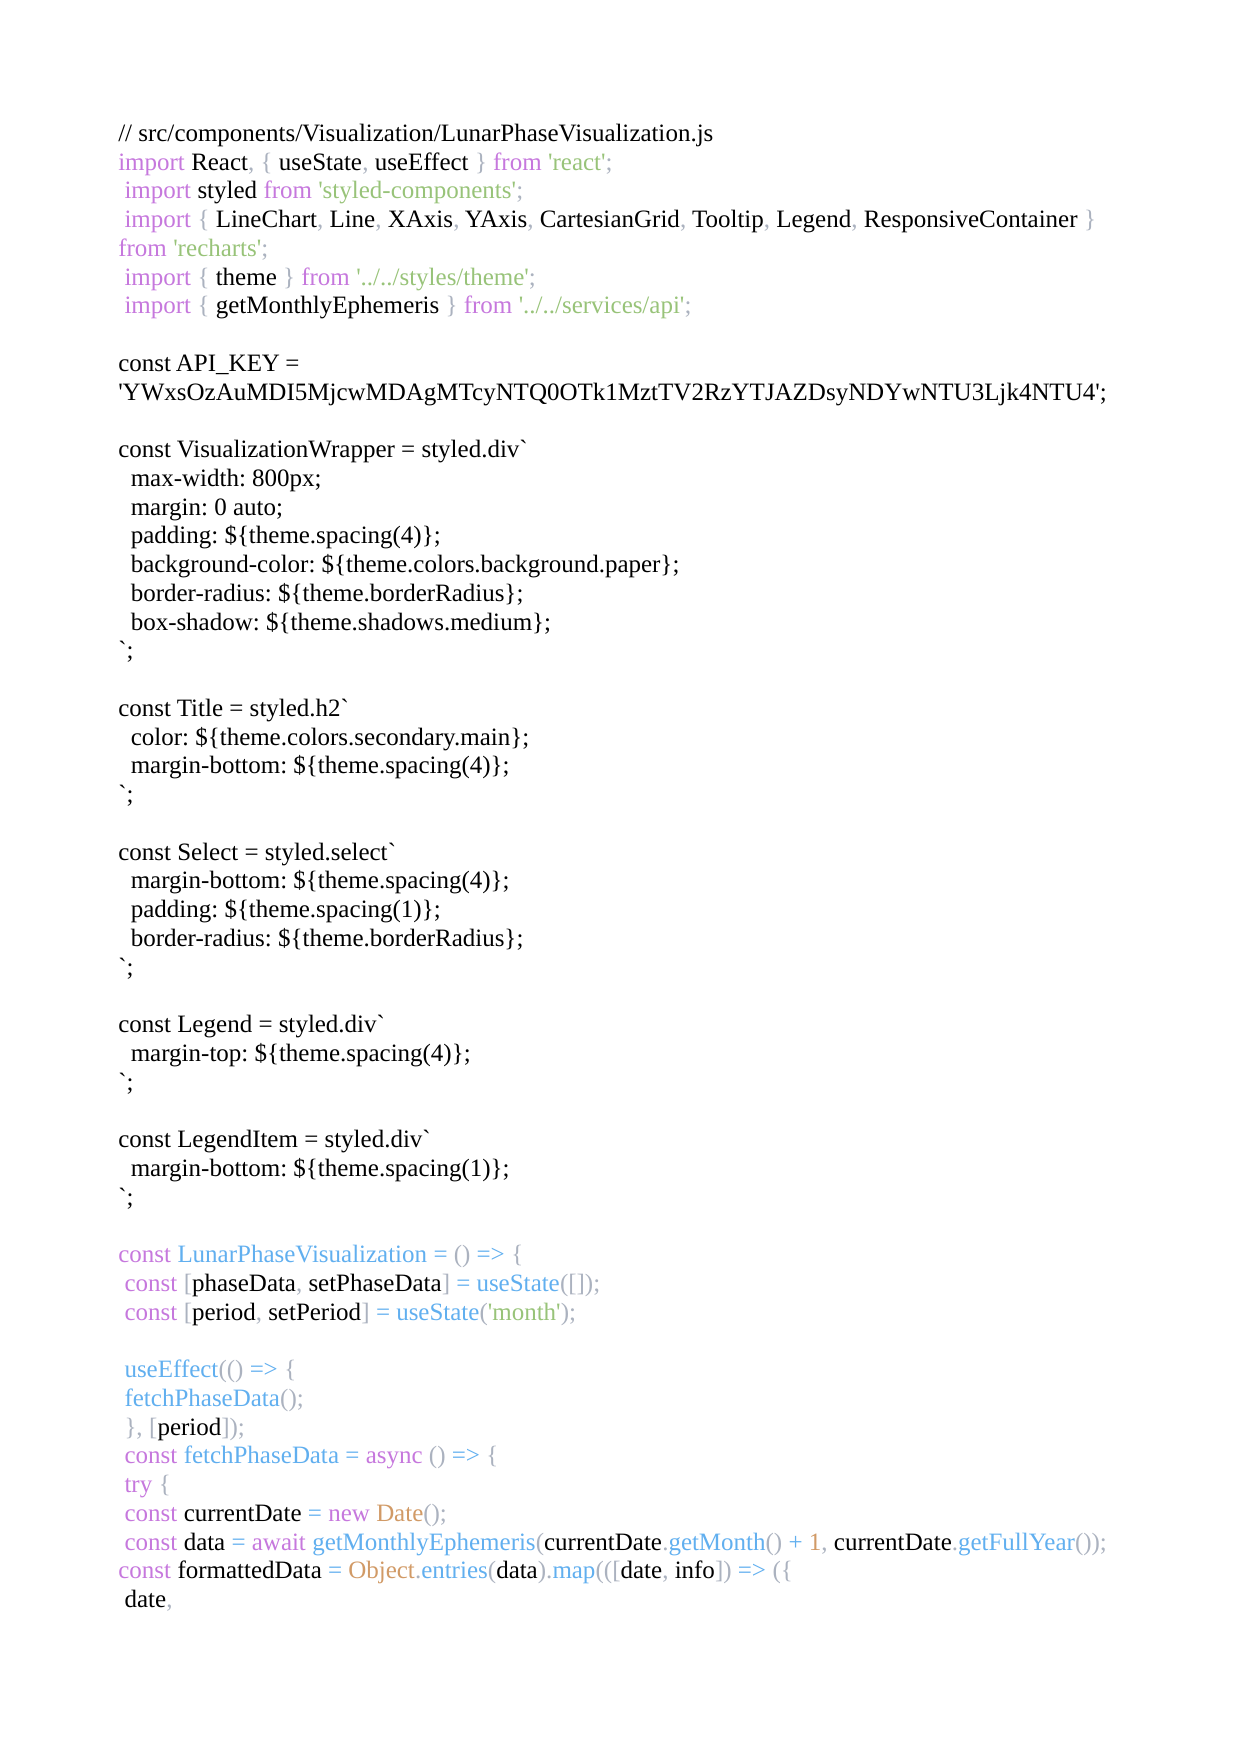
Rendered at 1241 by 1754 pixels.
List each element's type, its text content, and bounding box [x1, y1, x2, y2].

text `; [118, 952, 1122, 981]
text background-color: ${theme.colors.background.paper}; [118, 549, 1122, 578]
text `; [118, 636, 1122, 664]
text import { theme } from '../../styles/theme'; [118, 262, 1122, 291]
text margin-bottom: ${theme.spacing(1)}; [118, 1153, 1122, 1182]
text const Select = styled.select` [118, 837, 1122, 866]
text fetchPhaseData(); [118, 1383, 1122, 1412]
text padding: ${theme.spacing(4)}; [118, 521, 1122, 549]
text const Title = styled.h2` [118, 693, 1122, 722]
text const currentDate = new Date(); [118, 1498, 1122, 1527]
text const [phaseData, setPhaseData] = useState([]); [118, 1268, 1122, 1297]
text useEffect(() => { [118, 1354, 1122, 1383]
text const fetchPhaseData = async () => { [118, 1441, 1122, 1469]
text `; [118, 1182, 1122, 1211]
text const VisualizationWrapper = styled.div` [118, 434, 1122, 463]
text const LegendItem = styled.div` [118, 1124, 1122, 1153]
text import React, { useState, useEffect } from 'react'; [118, 147, 1122, 176]
text margin-bottom: ${theme.spacing(4)}; [118, 751, 1122, 779]
text margin: 0 auto; [118, 492, 1122, 521]
text const Legend = styled.div` [118, 1009, 1122, 1038]
text try { [118, 1469, 1122, 1498]
text box-shadow: ${theme.shadows.medium}; [118, 607, 1122, 636]
text date, [118, 1584, 1122, 1613]
text import { LineChart, Line, XAxis, YAxis, CartesianGrid, Tooltip, Legend, ResponsiveContainer } from 'recharts'; [118, 204, 1122, 262]
text import { getMonthlyEphemeris } from '../../services/api'; [118, 291, 1122, 319]
text color: ${theme.colors.secondary.main}; [118, 722, 1122, 751]
text const API_KEY = 'YWxsOzAuMDI5MjcwMDAgMTcyNTQ0OTk1MztTV2RzYTJAZDsyNDYwNTU3Ljk4NTU4'; [118, 348, 1122, 406]
text border-radius: ${theme.borderRadius}; [118, 923, 1122, 952]
text max-width: 800px; [118, 463, 1122, 492]
text padding: ${theme.spacing(1)}; [118, 894, 1122, 923]
text margin-bottom: ${theme.spacing(4)}; [118, 866, 1122, 894]
text }, [period]); [118, 1412, 1122, 1441]
text const [period, setPeriod] = useState('month'); [118, 1297, 1122, 1326]
text margin-top: ${theme.spacing(4)}; [118, 1038, 1122, 1067]
text `; [118, 779, 1122, 808]
text // src/components/Visualization/LunarPhaseVisualization.js [118, 118, 1122, 147]
text const data = await getMonthlyEphemeris(currentDate.getMonth() + 1, currentDate.getFullYear()); const formattedData = Object.entries(data).map(([date, info]) => ({ [118, 1527, 1122, 1584]
text const LunarPhaseVisualization = () => { [118, 1239, 1122, 1268]
text `; [118, 1067, 1122, 1096]
text border-radius: ${theme.borderRadius}; [118, 578, 1122, 607]
text import styled from 'styled-components'; [118, 176, 1122, 204]
